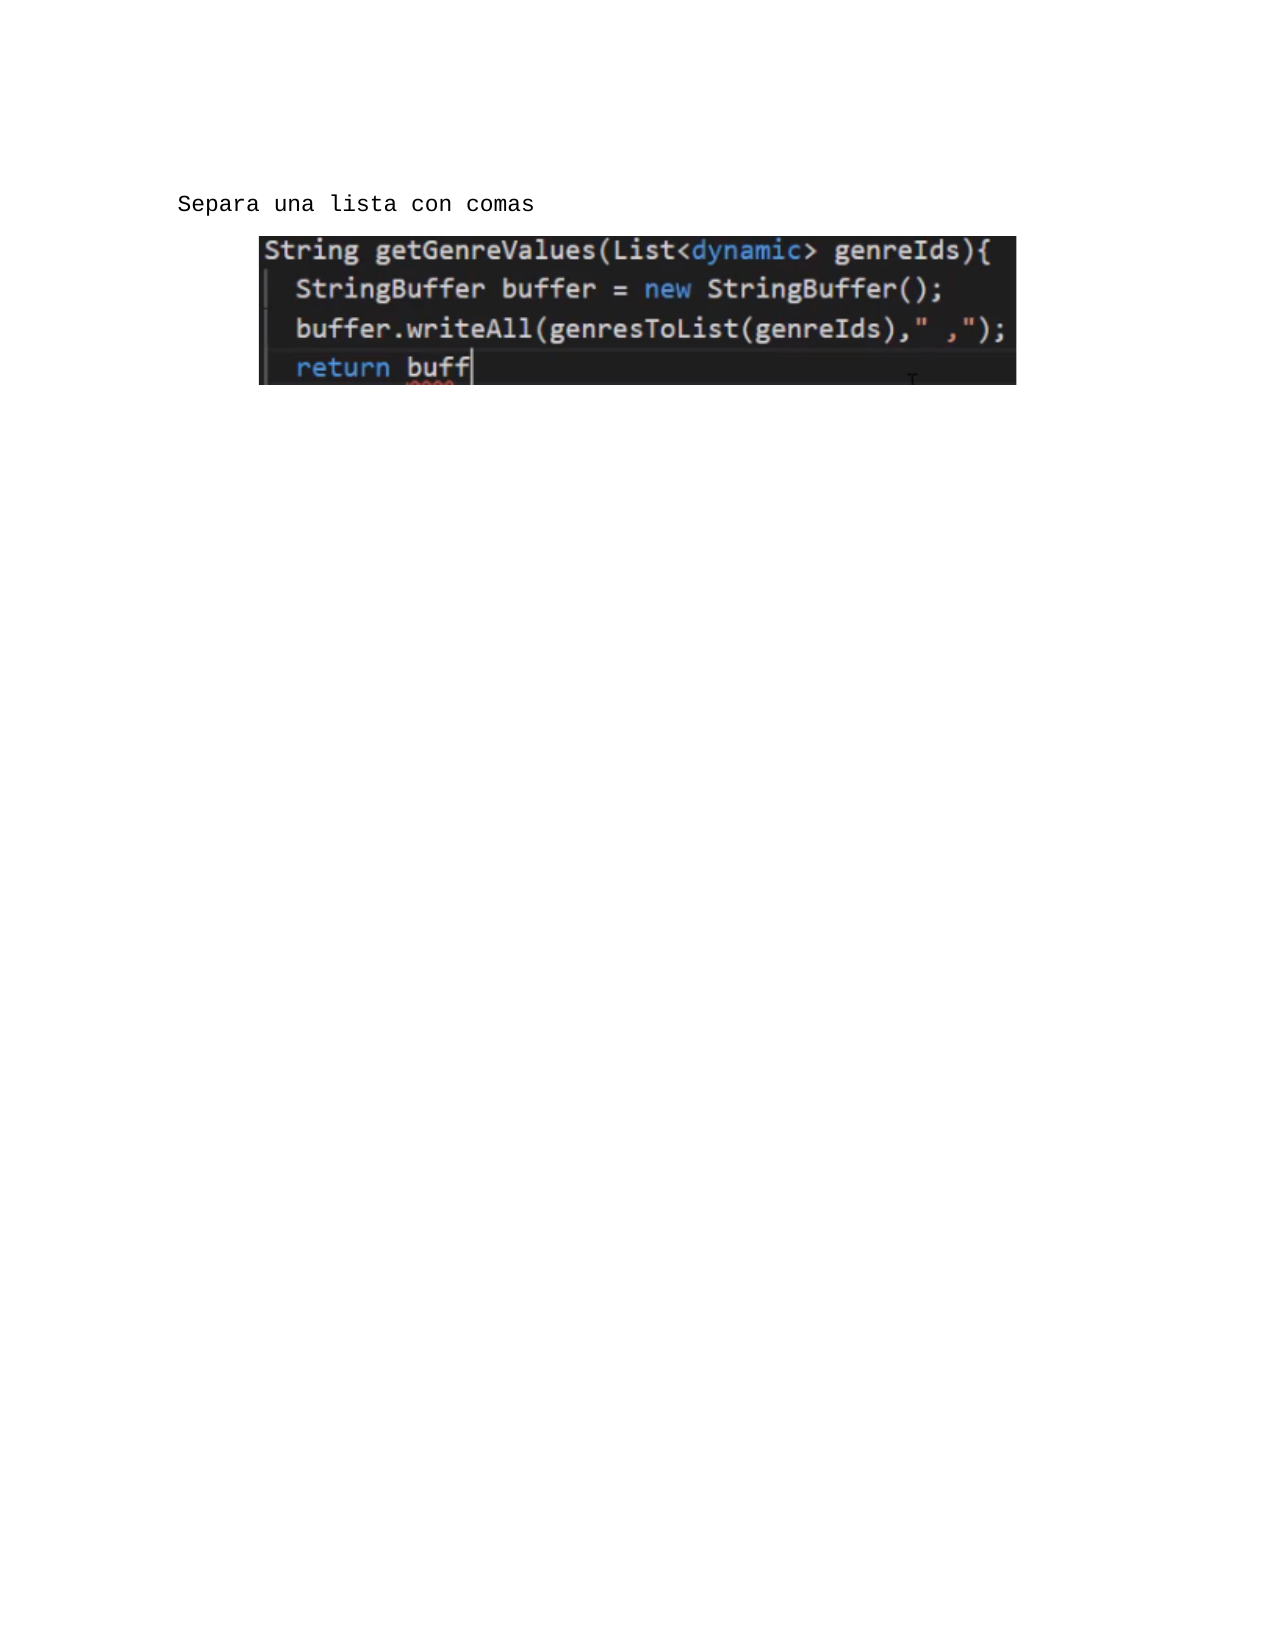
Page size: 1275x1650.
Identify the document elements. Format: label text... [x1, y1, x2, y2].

picture [258, 236, 1017, 385]
text Separa una lista con comas [177, 192, 1098, 218]
